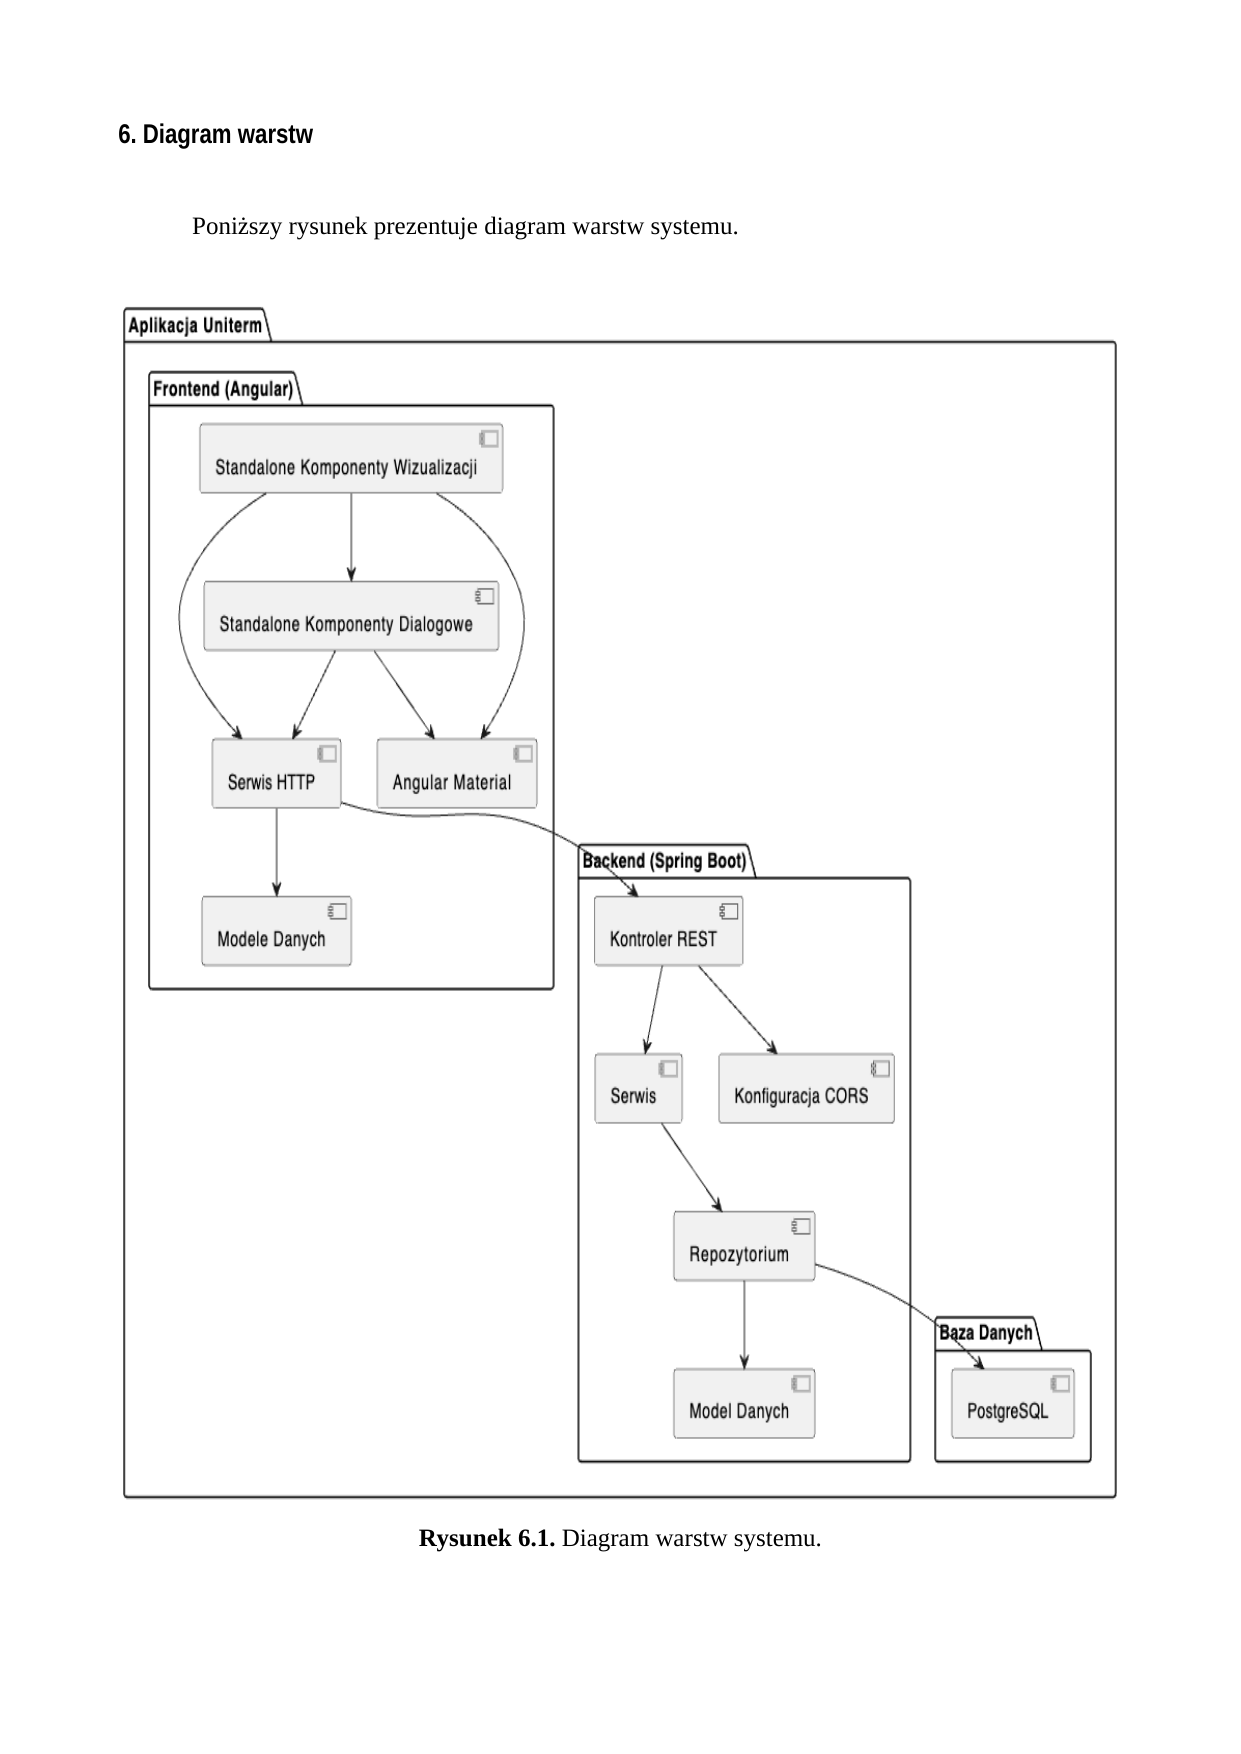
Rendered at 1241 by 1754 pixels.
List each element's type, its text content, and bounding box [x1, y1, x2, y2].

text Rysunek 6.1. Diagram warstw systemu. [118, 1523, 1122, 1551]
subtitle 6. Diagram warstw [118, 118, 1122, 149]
text Poniższy rysunek prezentuje diagram warstw systemu. [118, 211, 1122, 240]
picture [118, 301, 1123, 1507]
